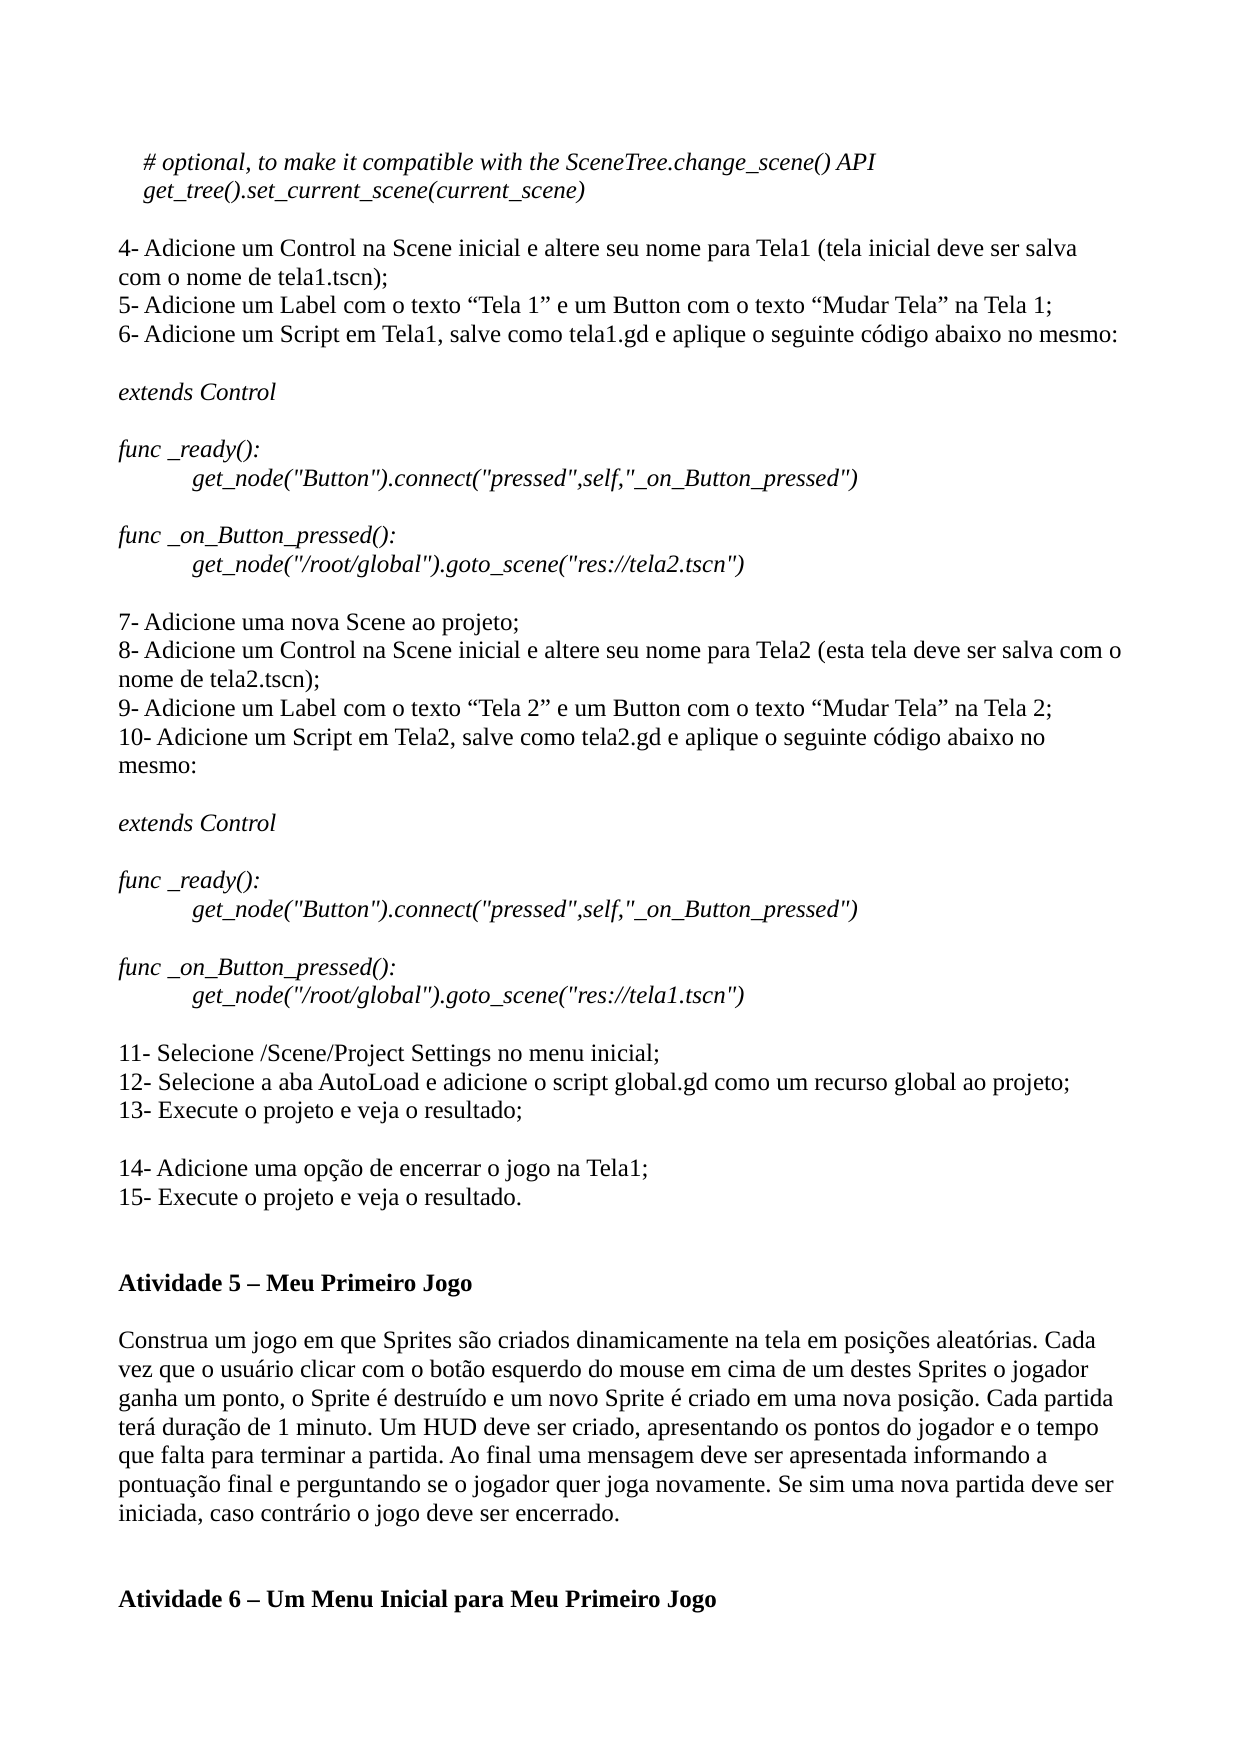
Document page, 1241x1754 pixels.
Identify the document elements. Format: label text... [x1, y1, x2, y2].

text extends Control func _ready(): get_node("Button").connect("pressed",self,"_on_Button_pressed") func _on_Button_pressed(): get_node("/root/global").goto_scene("res://tela2.tscn") 7- Adicione uma nova Scene ao projeto; [118, 377, 1122, 636]
text 9- Adicione um Label com o texto “Tela 2” e um Button com o texto “Mudar Tela” na Tela 2; [118, 693, 1122, 722]
text 14- Adicione uma opção de encerrar o jogo na Tela1; [118, 1153, 1122, 1182]
text 15- Execute o projeto e veja o resultado. [118, 1182, 1122, 1211]
text # optional, to make it compatible with the SceneTree.change_scene() API get_tree().set_current_scene(current_scene) [118, 118, 1122, 204]
text Atividade 6 – Um Menu Inicial para Meu Primeiro Jogo [118, 1584, 1122, 1613]
text 13- Execute o projeto e veja o resultado; [118, 1096, 1122, 1124]
text Construa um jogo em que Sprites são criados dinamicamente na tela em posições aleatórias. Cada vez que o usuário clicar com o botão esquerdo do mouse em cima de um destes Sprites o jogador ganha um ponto, o Sprite é destruído e um novo Sprite é criado em uma nova posição. Cada partida terá duração de 1 minuto. Um HUD deve ser criado, apresentando os pontos do jogador e o tempo que falta para terminar a partida. Ao final uma mensagem deve ser apresentada informando a pontuação final e perguntando se o jogador quer joga novamente. Se sim uma nova partida deve ser iniciada, caso contrário o jogo deve ser encerrado. [118, 1326, 1122, 1527]
text 6- Adicione um Script em Tela1, salve como tela1.gd e aplique o seguinte código abaixo no mesmo: [118, 319, 1122, 348]
text 5- Adicione um Label com o texto “Tela 1” e um Button com o texto “Mudar Tela” na Tela 1; [118, 291, 1122, 319]
text 12- Selecione a aba AutoLoad e adicione o script global.gd como um recurso global ao projeto; [118, 1067, 1122, 1096]
text 8- Adicione um Control na Scene inicial e altere seu nome para Tela2 (esta tela deve ser salva com o nome de tela2.tscn); [118, 636, 1122, 693]
text 4- Adicione um Control na Scene inicial e altere seu nome para Tela1 (tela inicial deve ser salva com o nome de tela1.tscn); [118, 233, 1122, 291]
text 11- Selecione /Scene/Project Settings no menu inicial; [118, 1038, 1122, 1067]
text extends Control func _ready(): get_node("Button").connect("pressed",self,"_on_Button_pressed") func _on_Button_pressed(): get_node("/root/global").goto_scene("res://tela1.tscn") [118, 808, 1122, 1038]
text Atividade 5 – Meu Primeiro Jogo [118, 1268, 1122, 1297]
text 10- Adicione um Script em Tela2, salve como tela2.gd e aplique o seguinte código abaixo no mesmo: [118, 722, 1122, 779]
